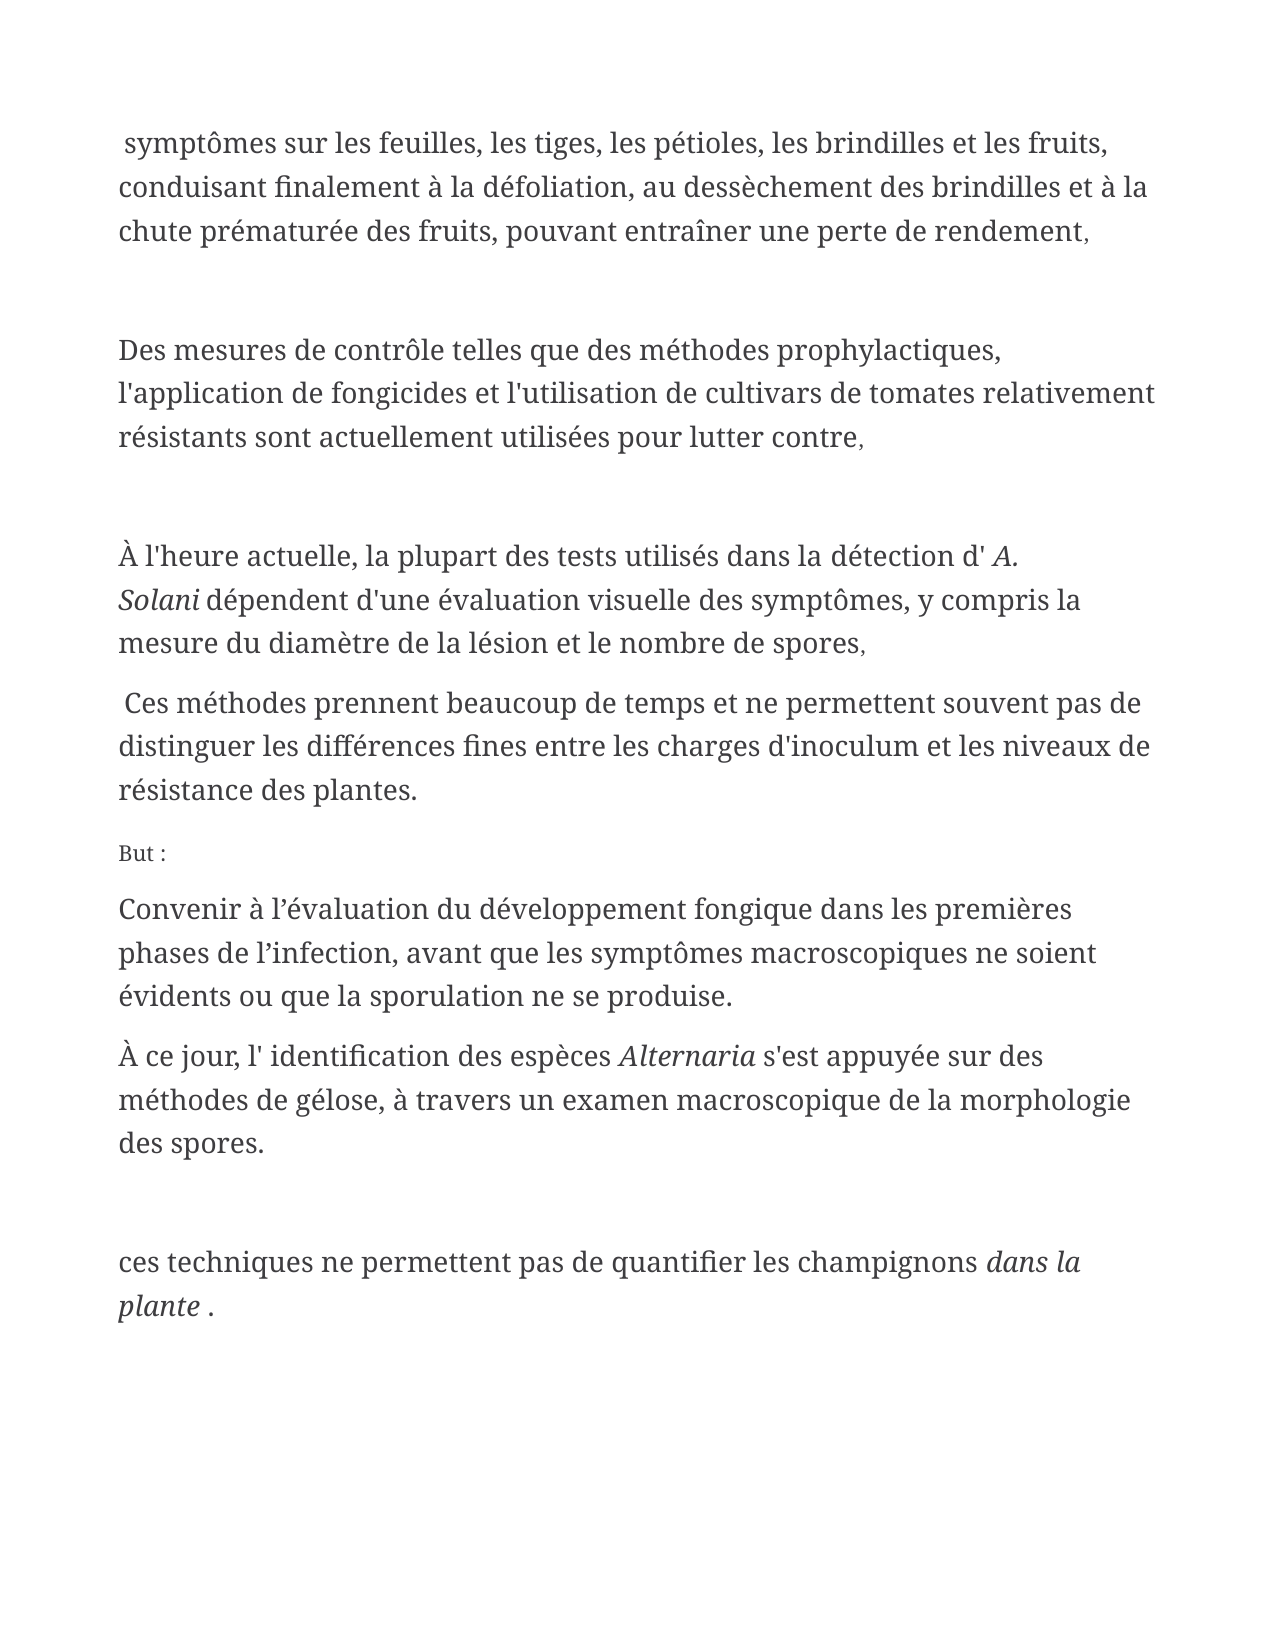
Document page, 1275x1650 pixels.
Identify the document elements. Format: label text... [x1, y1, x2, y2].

text But : [118, 824, 1157, 868]
text Ces méthodes prennent beaucoup de temps et ne permettent souvent pas de distinguer les différences fines entre les charges d'inoculum et les niveaux de résistance des plantes. [118, 677, 1157, 809]
text Des mesures de contrôle telles que des méthodes prophylactiques, l'application de fongicides et l'utilisation de cultivars de tomates relativement résistants sont actuellement utilisées pour lutter contre, [118, 324, 1157, 456]
text symptômes sur les feuilles, les tiges, les pétioles, les brindilles et les fruits, conduisant finalement à la défoliation, au dessèchement des brindilles et à la chute prématurée des fruits, pouvant entraîner une perte de rendement, [118, 118, 1157, 249]
text ces techniques ne permettent pas de quantifier les champignons dans la plante . [118, 1237, 1157, 1324]
text Convenir à l’évaluation du développement fongique dans les premières phases de l’infection, avant que les symptômes macroscopiques ne soient évidents ou que la sporulation ne se produise. [118, 884, 1157, 1015]
text À l'heure actuelle, la plupart des tests utilisés dans la détection d' A. Solani dépendent d'une évaluation visuelle des symptômes, y compris la mesure du diamètre de la lésion et le nombre de spores, [118, 531, 1157, 662]
text À ce jour, l' identification des espèces Alternaria s'est appuyée sur des méthodes de gélose, à travers un examen macroscopique de la morphologie des spores. [118, 1031, 1157, 1162]
